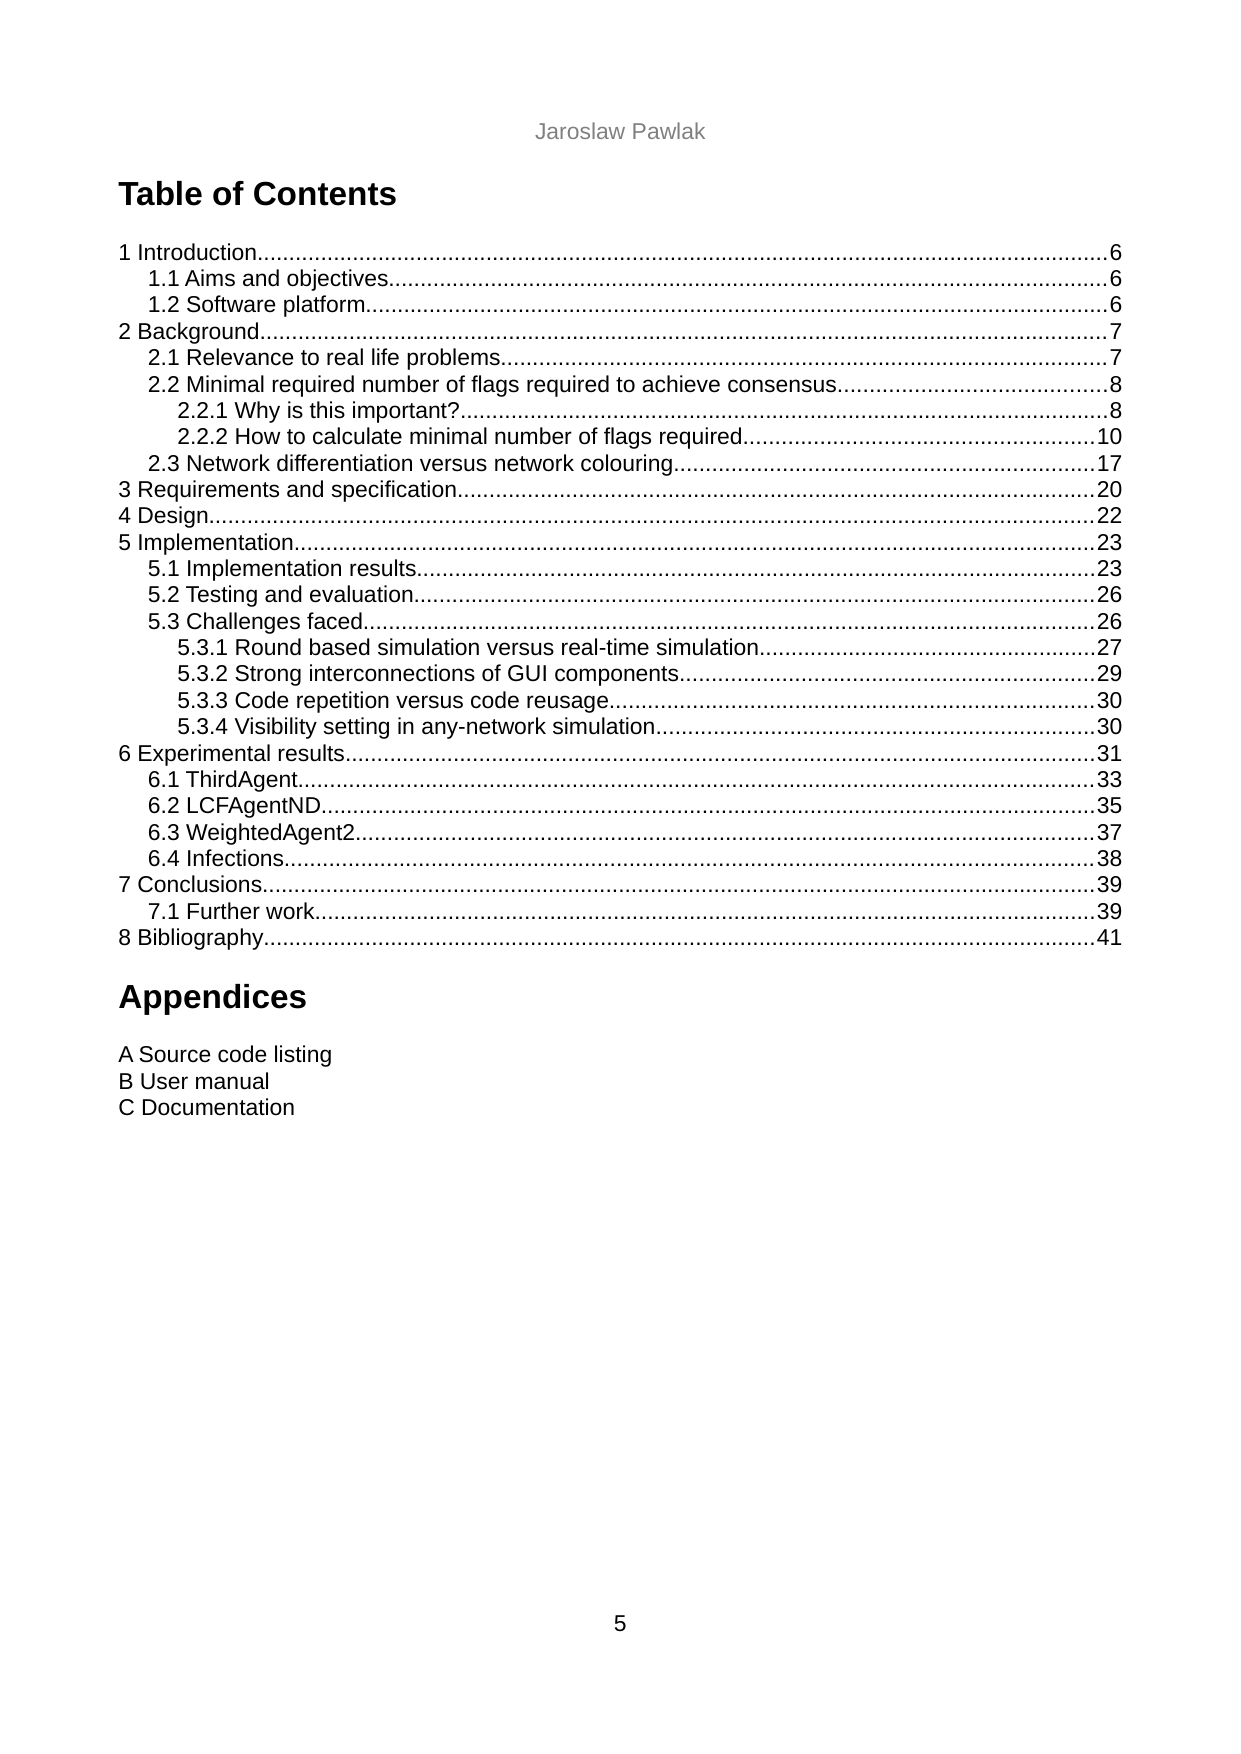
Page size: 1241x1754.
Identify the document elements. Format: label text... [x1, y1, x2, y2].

text 7 Conclusions 39 [118, 871, 1122, 898]
text 5.1 Implementation results 23 [148, 555, 1122, 581]
subtitle Table of Contents [118, 174, 1122, 212]
text 5 Implementation 23 [118, 529, 1122, 555]
text 1 Introduction 6 [118, 239, 1122, 265]
text 2.2.2 How to calculate minimal number of flags required 10 [177, 423, 1122, 449]
text 5.3 Challenges faced 26 [148, 608, 1122, 634]
text 5.3.2 Strong interconnections of GUI components 29 [177, 660, 1122, 687]
text 6.1 ThirdAgent 33 [148, 766, 1122, 792]
text 8 Bibliography 41 [118, 924, 1122, 950]
text 5.2 Testing and evaluation 26 [148, 581, 1122, 608]
text 6.3 WeightedAgent2 37 [148, 818, 1122, 845]
text 2 Background 7 [118, 318, 1122, 344]
text 6 Experimental results 31 [118, 739, 1122, 766]
text 6.2 LCFAgentND 35 [148, 792, 1122, 818]
text B User manual [118, 1068, 1122, 1094]
text 6.4 Infections 38 [148, 845, 1122, 871]
text 1.1 Aims and objectives 6 [148, 265, 1122, 291]
text 2.2.1 Why is this important? 8 [177, 397, 1122, 423]
text 4 Design 22 [118, 502, 1122, 529]
text C Documentation [118, 1094, 1122, 1121]
text 1.2 Software platform 6 [148, 291, 1122, 318]
text Appendices [118, 977, 1122, 1015]
text 2.1 Relevance to real life problems 7 [148, 344, 1122, 371]
text 3 Requirements and specification 20 [118, 476, 1122, 502]
text 5.3.1 Round based simulation versus real-time simulation 27 [177, 634, 1122, 660]
text 5.3.4 Visibility setting in any-network simulation 30 [177, 713, 1122, 739]
text 2.2 Minimal required number of flags required to achieve consensus 8 [148, 371, 1122, 397]
text 2.3 Network differentiation versus network colouring 17 [148, 449, 1122, 476]
text 7.1 Further work 39 [148, 898, 1122, 924]
text A Source code listing [118, 1041, 1122, 1068]
text 5.3.3 Code repetition versus code reusage 30 [177, 687, 1122, 713]
